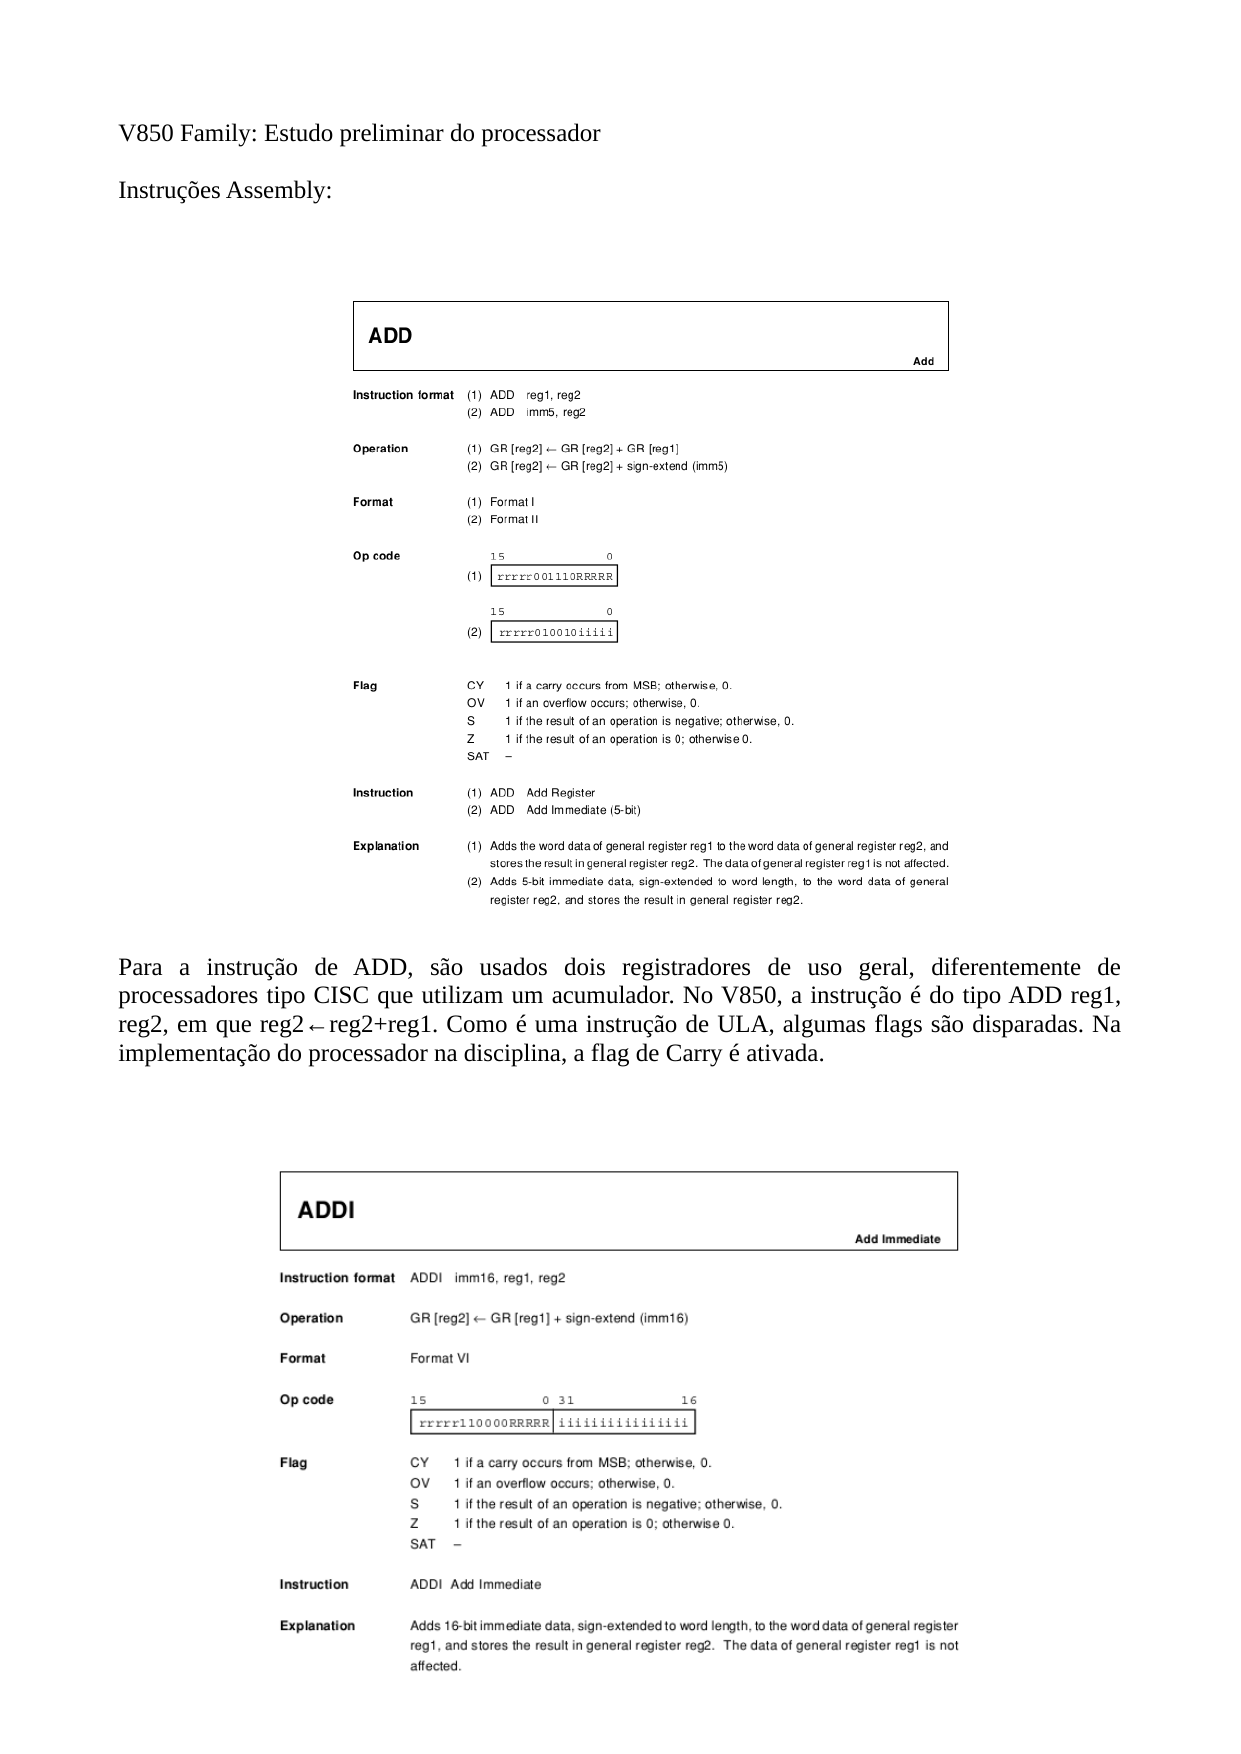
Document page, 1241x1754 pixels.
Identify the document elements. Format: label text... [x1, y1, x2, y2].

text Para a instrução de ADD, são usados dois registradores de uso geral, diferentemente de processadores tipo CISC que utilizam um acumulador. No V850, a instrução é do tipo ADD reg1, reg2, em que reg2←reg2+reg1. Como é uma instrução de ULA, algumas flags são disparadas. Na implementação do processador na disciplina, a flag de Carry é ativada. [118, 952, 1122, 1067]
picture [432, 293, 977, 919]
text V850 Family: Estudo preliminar do processador [118, 118, 1122, 147]
picture [238, 1144, 1002, 1708]
text Instruções Assembly: [118, 176, 1122, 204]
